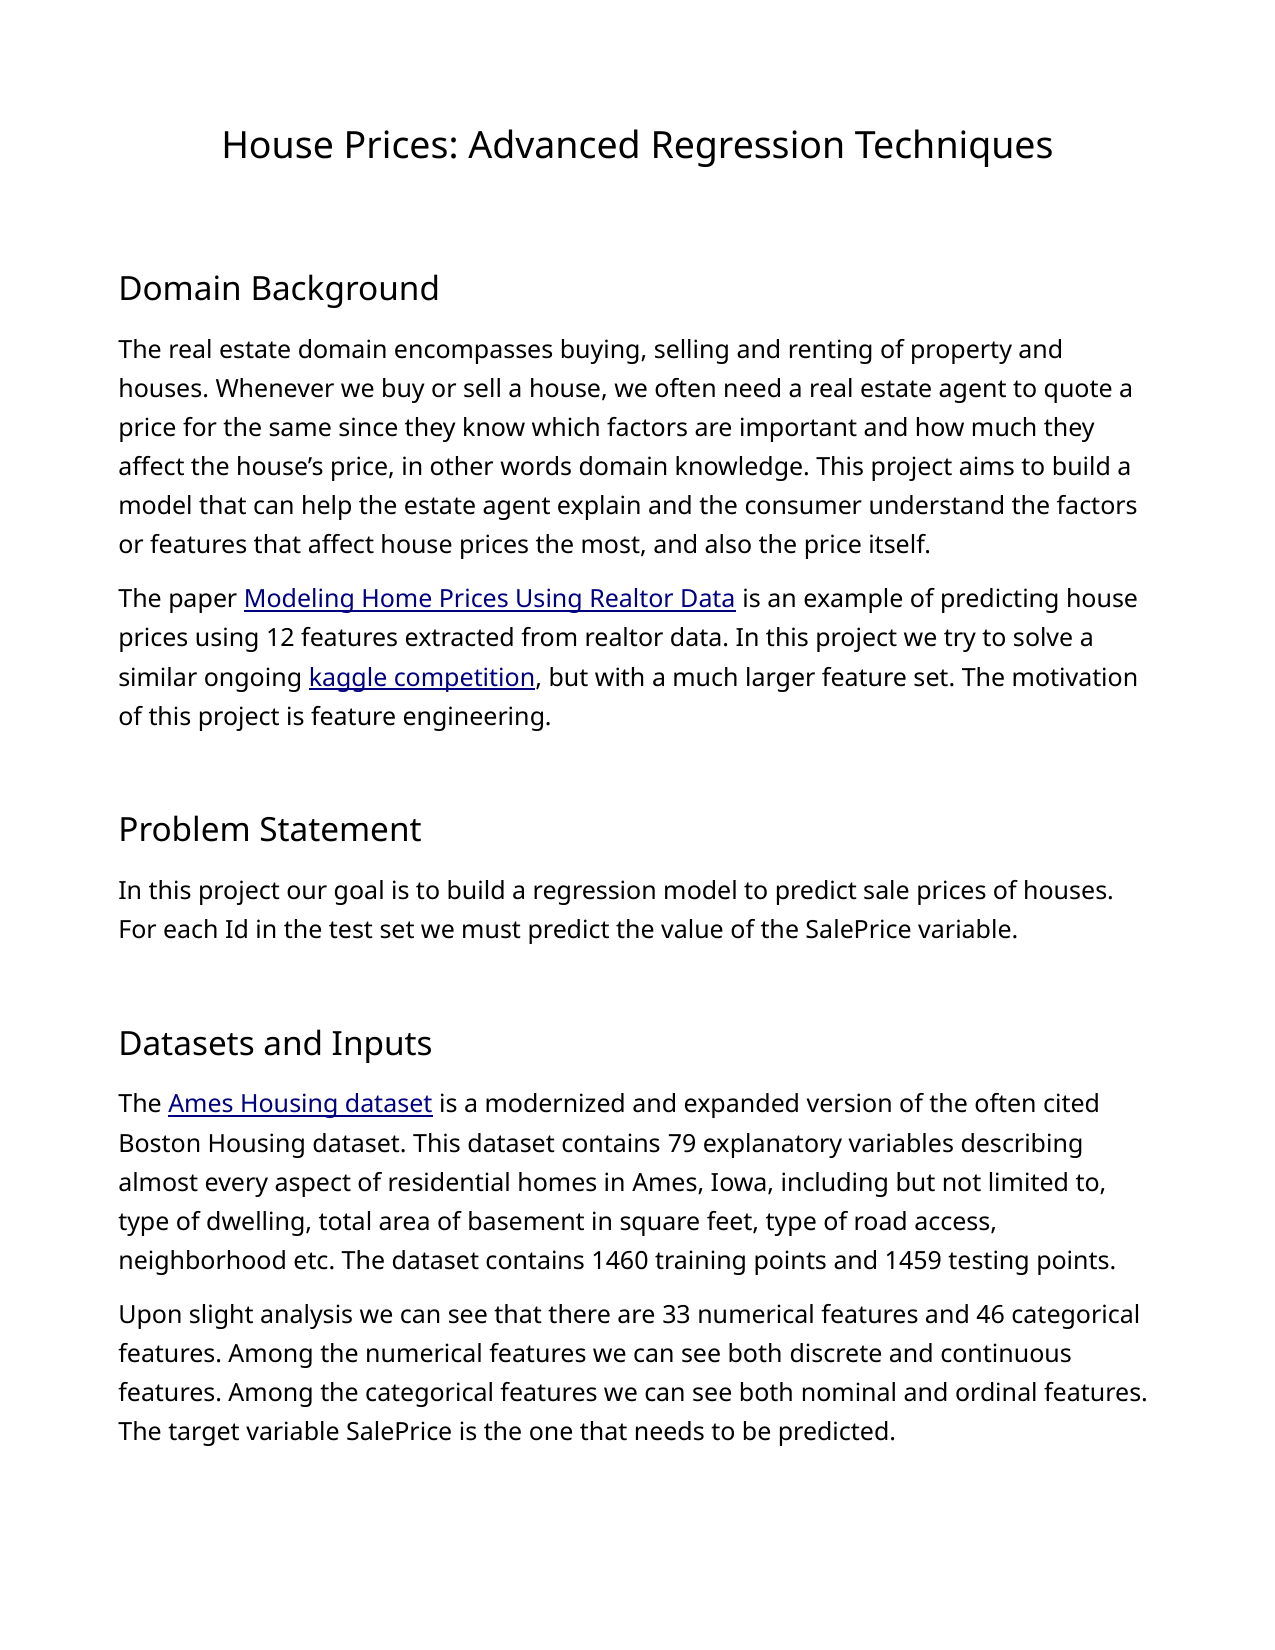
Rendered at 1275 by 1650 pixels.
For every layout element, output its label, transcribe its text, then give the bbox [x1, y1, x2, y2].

text House Prices: Advanced Regression Techniques [118, 118, 1157, 169]
text The real estate domain encompasses buying, selling and renting of property and houses. Whenever we buy or sell a house, we often need a real estate agent to quote a price for the same since they know which factors are important and how much they affect the house’s price, in other words domain knowledge. This project aims to build a model that can help the estate agent explain and the consumer understand the factors or features that affect house prices the most, and also the price itself. [118, 331, 1157, 561]
text Domain Background [118, 264, 1157, 310]
text The paper Modeling Home Prices Using Realtor Data is an example of predicting house prices using 12 features extracted from realtor data. In this project we try to solve a similar ongoing kaggle competition, but with a much larger feature set. The motivation of this project is feature engineering. [118, 581, 1157, 732]
text In this project our goal is to build a regression model to predict sale prices of houses. For each Id in the test set we must predict the value of the SalePrice variable. [118, 873, 1157, 946]
text Problem Statement [118, 806, 1157, 851]
text Datasets and Inputs [118, 1019, 1157, 1065]
text Upon slight analysis we can see that there are 33 numerical features and 46 categorical features. Among the numerical features we can see both discrete and continuous features. Among the categorical features we can see both nominal and ordinal features. The target variable SalePrice is the one that needs to be predicted. [118, 1297, 1157, 1448]
text The Ames Housing dataset is a modernized and expanded version of the often cited Boston Housing dataset. This dataset contains 79 explanatory variables describing almost every aspect of residential homes in Ames, Iowa, including but not limited to, type of dwelling, total area of basement in square feet, type of road access, neighborhood etc. The dataset contains 1460 training points and 1459 testing points. [118, 1086, 1157, 1277]
